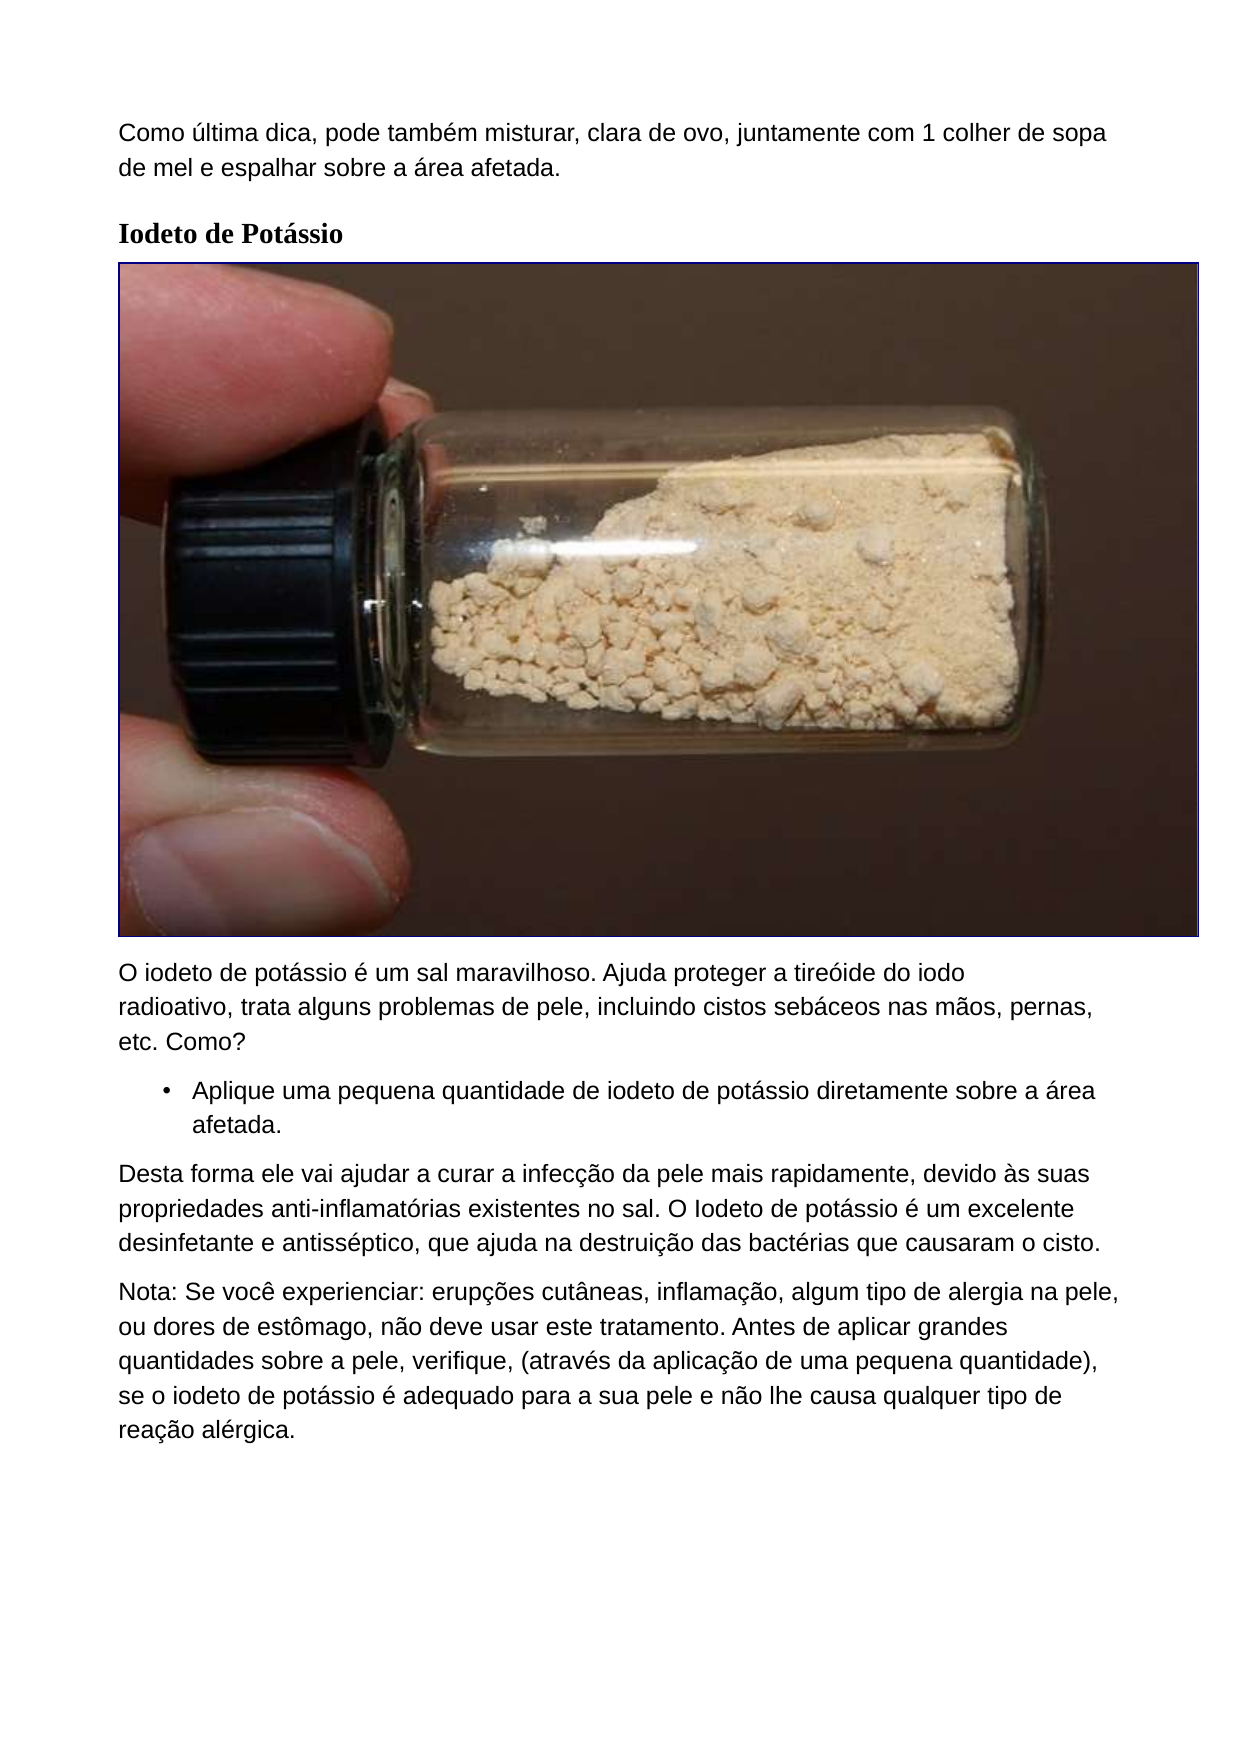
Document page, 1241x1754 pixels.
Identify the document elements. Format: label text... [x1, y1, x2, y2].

text Como última dica, pode também misturar, clara de ovo, juntamente com 1 colher de sopa de mel e espalhar sobre a área afetada. [118, 118, 1122, 181]
text O iodeto de potássio é um sal maravilhoso. Ajuda proteger a tireóide do iodo radioativo, trata alguns problemas de pele, incluindo cistos sebáceos nas mãos, pernas, etc. Como? [118, 958, 1122, 1055]
picture [118, 1464, 237, 1524]
text Desta forma ele vai ajudar a curar a infecção da pele mais rapidamente, devido às suas propriedades anti-inflamatórias existentes no sal. O Iodeto de potássio é um excelente desinfetante e antisséptico, que ajuda na destruição das bactérias que causaram o cisto. [118, 1159, 1122, 1257]
subtitle Iodeto de Potássio [118, 216, 1122, 250]
picture [120, 264, 1198, 936]
text Nota: Se você experienciar: erupções cutâneas, inflamação, algum tipo de alergia na pele, ou dores de estômago, não deve usar este tratamento. Antes de aplicar grandes quantidades sobre a pele, verifique, (através da aplicação de uma pequena quantidade), se o iodeto de potássio é adequado para a sua pele e não lhe causa qualquer tipo de reação alérgica. [118, 1277, 1122, 1444]
list Aplique uma pequena quantidade de iodeto de potássio diretamente sobre a área afetada. [162, 1076, 1122, 1139]
